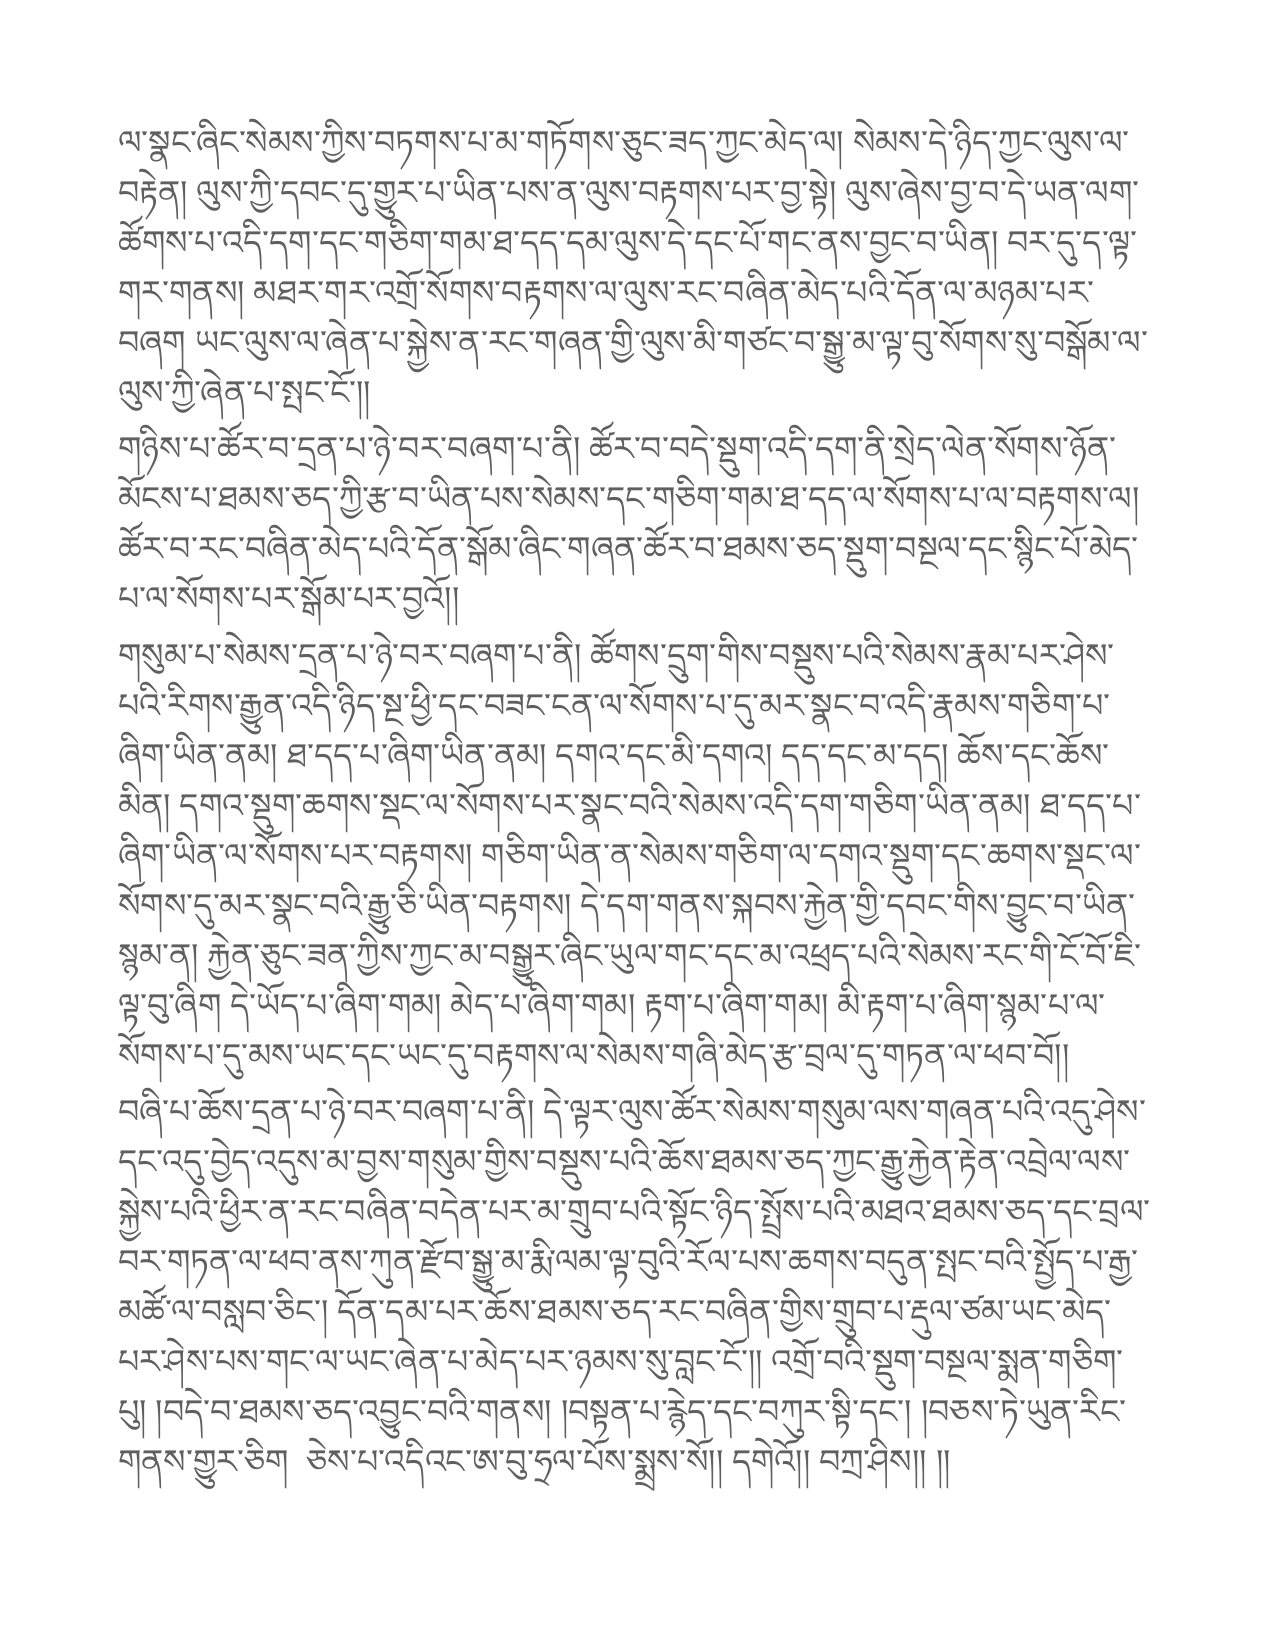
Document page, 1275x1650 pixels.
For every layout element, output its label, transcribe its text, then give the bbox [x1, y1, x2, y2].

text གསུམ་པ་སེམས་དྲན་པ་ཉེ་བར་བཞག་པ་ནི། ཚོགས་དྲུག་གིས་བསྡུས་པའི་སེམས་རྣམ་པར་ཤེས་པའི་རིགས་རྒྱུན་འདི་ཉིད་སྔ་ཕྱི་དང་བཟང་ངན་ལ་སོགས་པ་དུ་མར་སྣང་བ་འདི་རྣམས་གཅིག་པ་ཞིག་ཡིན་ནམ། ཐ་དད་པ་ཞིག་ཡིན་ནམ། དགའ་དང་མི་དགའ། དད་དང་མ་དད། ཆོས་དང་ཆོས་མིན། དགའ་སྡུག་ཆགས་སྡང་ལ་སོགས་པར་སྣང་བའི་སེམས་འདི་དག་གཅིག་ཡིན་ནམ། ཐ་དད་པ་ཞིག་ཡིན་ལ་སོགས་པར་བརྟགས། གཅིག་ཡིན་ན་སེམས་གཅིག་ལ་དགའ་སྡུག་དང་ཆགས་སྡང་ལ་སོགས་དུ་མར་སྣང་བའི་རྒྱུ་ཅི་ཡིན་བརྟགས། དེ་དག་གནས་སྐབས་རྐྱེན་གྱི་དབང་གིས་བྱུང་བ་ཡིན་སྙམ་ན། རྐྱེན་ཅུང་ཟན་ཀྱིས་ཀྱང་མ་བསྒྱུར་ཞིང་ཡུལ་གང་དང་མ་འཕྲད་པའི་སེམས་རང་གི་ངོ་བོ་ཇི་ལྟ་བུ་ཞིག དེ་ཡོད་པ་ཞིག་གམ། མེད་པ་ཞིག་གམ། རྟག་པ་ཞིག་གམ། མི་རྟག་པ་ཞིག་སྙམ་པ་ལ་སོགས་པ་དུ་མས་ཡང་དང་ཡང་དུ་བརྟགས་ལ་སེམས་གཞི་མེད་རྩ་བྲལ་དུ་གཏན་ལ་ཕབ་བོ།། [118, 631, 1157, 1081]
text བཞི་པ་ཆོས་དྲན་པ་ཉེ་བར་བཞག་པ་ནི། དེ་ལྟར་ལུས་ཚོར་སེམས་གསུམ་ལས་གཞན་པའི་འདུ་ཤེས་དང་འདུ་བྱེད་འདུས་མ་བྱས་གསུམ་གྱིས་བསྡུས་པའི་ཆོས་ཐམས་ཅད་ཀྱང་རྒྱུ་རྐྱེན་རྟེན་འབྲེལ་ལས་སྐྱེས་པའི་ཕྱིར་ན་རང་བཞིན་བདེན་པར་མ་གྲུབ་པའི་སྟོང་ཉིད་སྤྲོས་པའི་མཐའ་ཐམས་ཅད་དང་བྲལ་བར་གཏན་ལ་ཕབ་ནས་ཀུན་རྫོབ་སྒྱུ་མ་རྨི་ལམ་ལྟ་བུའི་རོལ་པས་ཆགས་བདུན་སྤང་བའི་སྤྱོད་པ་རྒྱ་མཚོ་ལ་བསླབ་ཅིང༌། དོན་དམ་པར་ཆོས་ཐམས་ཅད་རང་བཞིན་གྱིས་གྲུབ་པ་རྡུལ་ཙམ་ཡང་མེད་པར་ཤེས་པས་གང་ལ་ཡང་ཞེན་པ་མེད་པར་ཉམས་སུ་བླང་ངོ༌།། འགྲོ་བའི་སྡུག་བསྔལ་སྨན་གཅིག་པུ། །བདེ་བ་ཐམས་ཅད་འབྱུང་བའི་གནས། །བསྟན་པ་རྙེད་དང་བཀུར་སྟི་དང༌། །བཅས་ཏེ་ཡུན་རིང་གནས་གྱུར་ཅིག ཅེས་པ་འདིའང་ཨ་བུ་ཧྲལ་པོས་སྨྲས་སོ།། དགེའོ།། བཀྲ་ཤིས།། །། [118, 1087, 1157, 1487]
text གཉིས་པ་ཚོར་བ་དྲན་པ་ཉེ་བར་བཞག་པ་ནི། ཚོར་བ་བདེ་སྡུག་འདི་དག་ནི་སྲེད་ལེན་སོགས་ཉོན་མོངས་པ་ཐམས་ཅད་ཀྱི་རྩ་བ་ཡིན་པས་སེམས་དང་གཅིག་གམ་ཐ་དད་ལ་སོགས་པ་ལ་བརྟགས་ལ། ཚོར་བ་རང་བཞིན་མེད་པའི་དོན་སྒོམ་ཞིང་གཞན་ཚོར་བ་ཐམས་ཅད་སྡུག་བསྔལ་དང་སྙིང་པོ་མེད་པ་ལ་སོགས་པར་སྒོམ་པར་བྱའོ།། [118, 424, 1157, 624]
text ལ་སྣང་ཞིང་སེམས་ཀྱིས་བཏགས་པ་མ་གཏོགས་ཅུང་ཟད་ཀྱང་མེད་ལ། སེམས་དེ་ཉིད་ཀྱང་ལུས་ལ་བརྟེན། ལུས་ཀྱི་དབང་དུ་གྱུར་པ་ཡིན་པས་ན་ལུས་བརྟགས་པར་བྱ་སྟེ། ལུས་ཞེས་བྱ་བ་དེ་ཡན་ལག་ཚོགས་པ་འདི་དག་དང་གཅིག་གམ་ཐ་དད་དམ་ལུས་དེ་དང་པོ་གང་ནས་བྱང་བ་ཡིན། བར་དུ་ད་ལྟ་གར་གནས། མཐར་གར་འགྲོ་སོགས་བརྟགས་ལ་ལུས་རང་བཞིན་མེད་པའི་དོན་ལ་མཉམ་པར་བཞག ཡང་ལུས་ལ་ཞེན་པ་སྐྱེས་ན་རང་གཞན་གྱི་ལུས་མི་གཙང་བ་སྒྱུ་མ་ལྟ་བུ་སོགས་སུ་བསྒོམ་ལ་ལུས་ཀྱི་ཞེན་པ་སྤང་ངོ༌།། [118, 118, 1157, 418]
